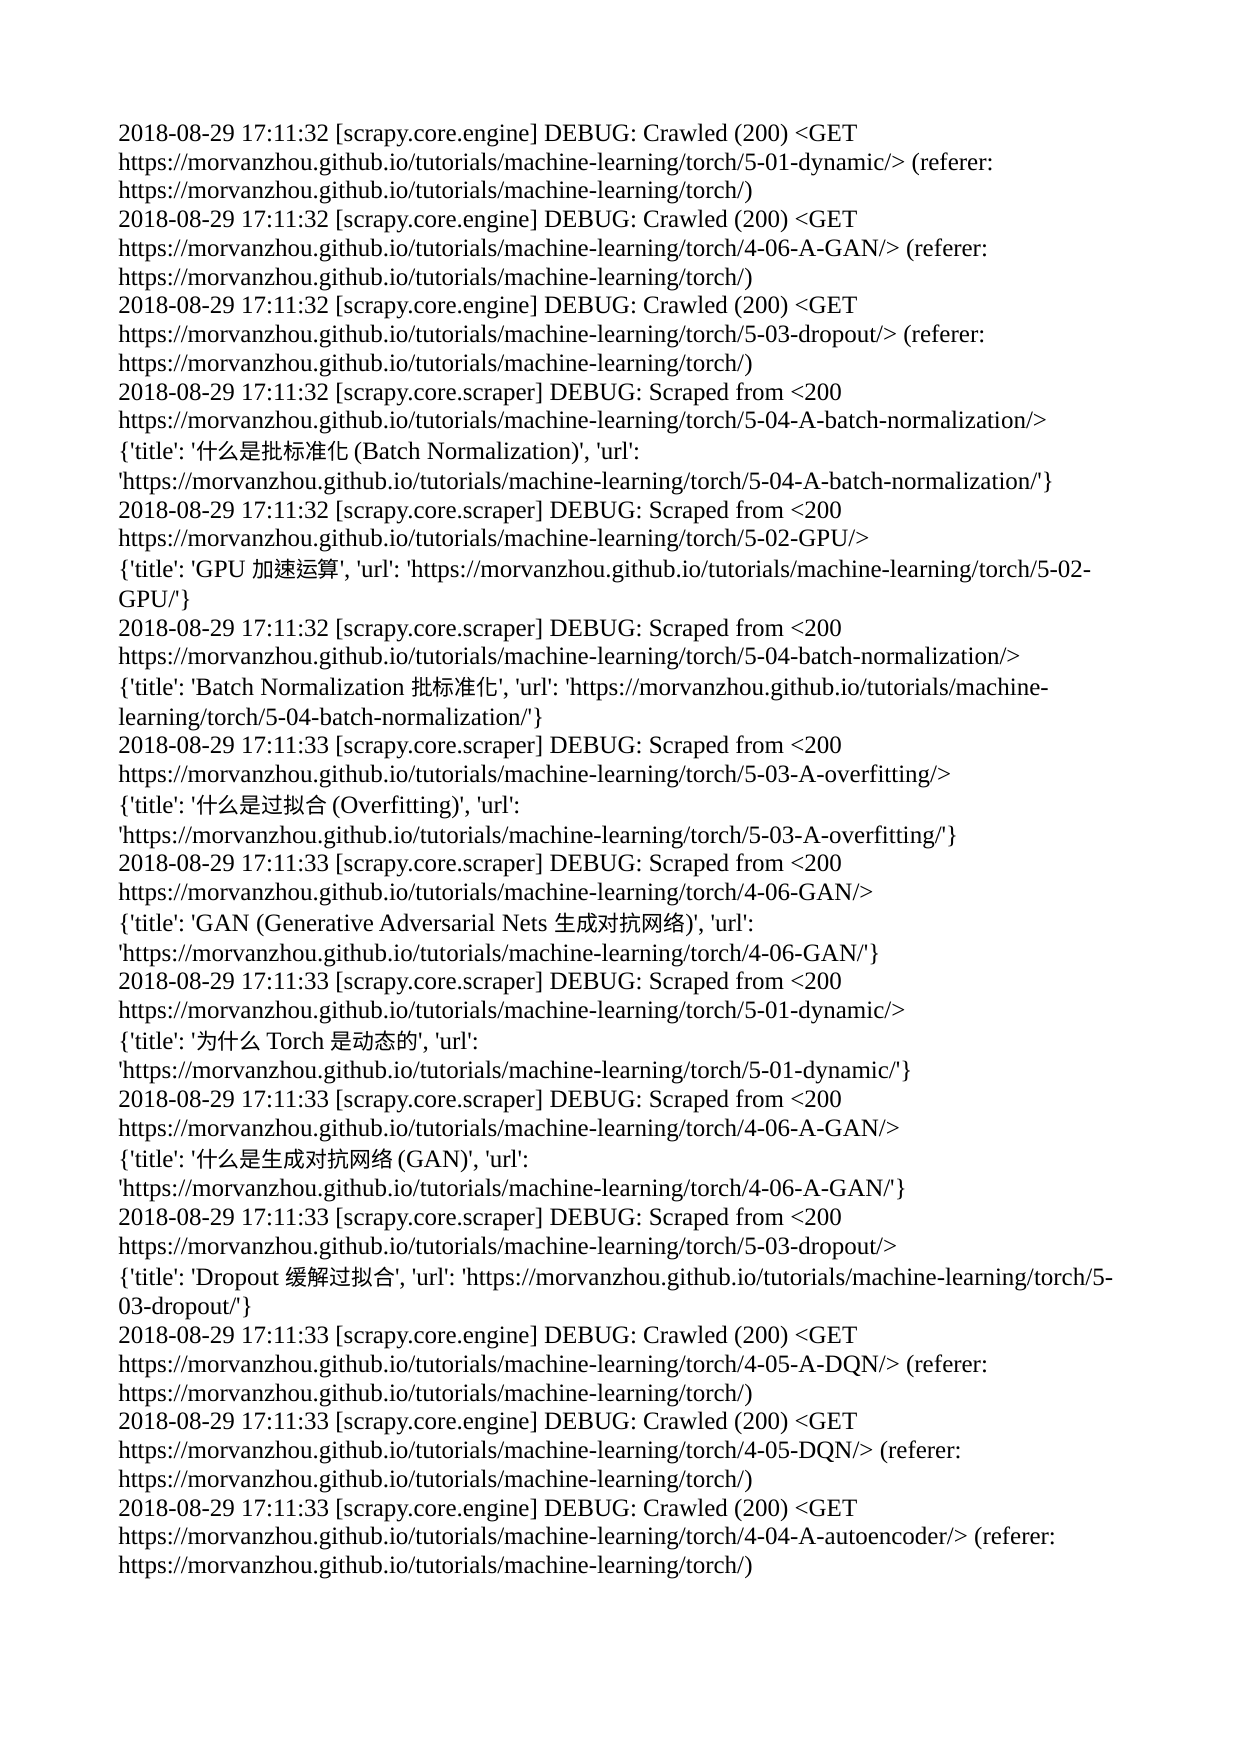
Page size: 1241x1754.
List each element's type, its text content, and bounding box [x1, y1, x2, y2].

text {'title': '什么是批标准化 (Batch Normalization)', 'url': 'https://morvanzhou.github.io/tutorials/machine-learning/torch/5-04-A-batch-normalization/'} [118, 434, 1122, 495]
text 2018-08-29 17:11:33 [scrapy.core.scraper] DEBUG: Scraped from <200 https://morvanzhou.github.io/tutorials/machine-learning/torch/4-06-A-GAN/> [118, 1084, 1122, 1142]
text 2018-08-29 17:11:33 [scrapy.core.scraper] DEBUG: Scraped from <200 https://morvanzhou.github.io/tutorials/machine-learning/torch/5-01-dynamic/> [118, 966, 1122, 1024]
text 2018-08-29 17:11:33 [scrapy.core.engine] DEBUG: Crawled (200) <GET https://morvanzhou.github.io/tutorials/machine-learning/torch/4-04-A-autoencoder/> (referer: https://morvanzhou.github.io/tutorials/machine-learning/torch/) [118, 1493, 1122, 1579]
text 2018-08-29 17:11:32 [scrapy.core.engine] DEBUG: Crawled (200) <GET https://morvanzhou.github.io/tutorials/machine-learning/torch/5-03-dropout/> (referer: https://morvanzhou.github.io/tutorials/machine-learning/torch/) [118, 291, 1122, 377]
text {'title': 'Dropout 缓解过拟合', 'url': 'https://morvanzhou.github.io/tutorials/machine-learning/torch/5-03-dropout/'} [118, 1260, 1122, 1320]
text {'title': 'GAN (Generative Adversarial Nets 生成对抗网络)', 'url': 'https://morvanzhou.github.io/tutorials/machine-learning/torch/4-06-GAN/'} [118, 906, 1122, 966]
text 2018-08-29 17:11:33 [scrapy.core.scraper] DEBUG: Scraped from <200 https://morvanzhou.github.io/tutorials/machine-learning/torch/5-03-dropout/> [118, 1202, 1122, 1260]
text {'title': '为什么 Torch 是动态的', 'url': 'https://morvanzhou.github.io/tutorials/machine-learning/torch/5-01-dynamic/'} [118, 1024, 1122, 1084]
text 2018-08-29 17:11:32 [scrapy.core.scraper] DEBUG: Scraped from <200 https://morvanzhou.github.io/tutorials/machine-learning/torch/5-04-batch-normalization/> [118, 613, 1122, 670]
text 2018-08-29 17:11:32 [scrapy.core.engine] DEBUG: Crawled (200) <GET https://morvanzhou.github.io/tutorials/machine-learning/torch/5-01-dynamic/> (referer: https://morvanzhou.github.io/tutorials/machine-learning/torch/) [118, 118, 1122, 204]
text 2018-08-29 17:11:33 [scrapy.core.engine] DEBUG: Crawled (200) <GET https://morvanzhou.github.io/tutorials/machine-learning/torch/4-05-A-DQN/> (referer: https://morvanzhou.github.io/tutorials/machine-learning/torch/) [118, 1320, 1122, 1406]
text 2018-08-29 17:11:33 [scrapy.core.scraper] DEBUG: Scraped from <200 https://morvanzhou.github.io/tutorials/machine-learning/torch/4-06-GAN/> [118, 848, 1122, 906]
text 2018-08-29 17:11:33 [scrapy.core.scraper] DEBUG: Scraped from <200 https://morvanzhou.github.io/tutorials/machine-learning/torch/5-03-A-overfitting/> [118, 731, 1122, 788]
text {'title': 'Batch Normalization 批标准化', 'url': 'https://morvanzhou.github.io/tutorials/machine-learning/torch/5-04-batch-normalization/'} [118, 670, 1122, 731]
text {'title': '什么是生成对抗网络 (GAN)', 'url': 'https://morvanzhou.github.io/tutorials/machine-learning/torch/4-06-A-GAN/'} [118, 1142, 1122, 1202]
text 2018-08-29 17:11:33 [scrapy.core.engine] DEBUG: Crawled (200) <GET https://morvanzhou.github.io/tutorials/machine-learning/torch/4-05-DQN/> (referer: https://morvanzhou.github.io/tutorials/machine-learning/torch/) [118, 1406, 1122, 1493]
text {'title': '什么是过拟合 (Overfitting)', 'url': 'https://morvanzhou.github.io/tutorials/machine-learning/torch/5-03-A-overfitting/'} [118, 788, 1122, 848]
text {'title': 'GPU 加速运算', 'url': 'https://morvanzhou.github.io/tutorials/machine-learning/torch/5-02-GPU/'} [118, 552, 1122, 613]
text 2018-08-29 17:11:32 [scrapy.core.engine] DEBUG: Crawled (200) <GET https://morvanzhou.github.io/tutorials/machine-learning/torch/4-06-A-GAN/> (referer: https://morvanzhou.github.io/tutorials/machine-learning/torch/) [118, 204, 1122, 291]
text 2018-08-29 17:11:32 [scrapy.core.scraper] DEBUG: Scraped from <200 https://morvanzhou.github.io/tutorials/machine-learning/torch/5-02-GPU/> [118, 495, 1122, 552]
text 2018-08-29 17:11:32 [scrapy.core.scraper] DEBUG: Scraped from <200 https://morvanzhou.github.io/tutorials/machine-learning/torch/5-04-A-batch-normalization/> [118, 377, 1122, 434]
